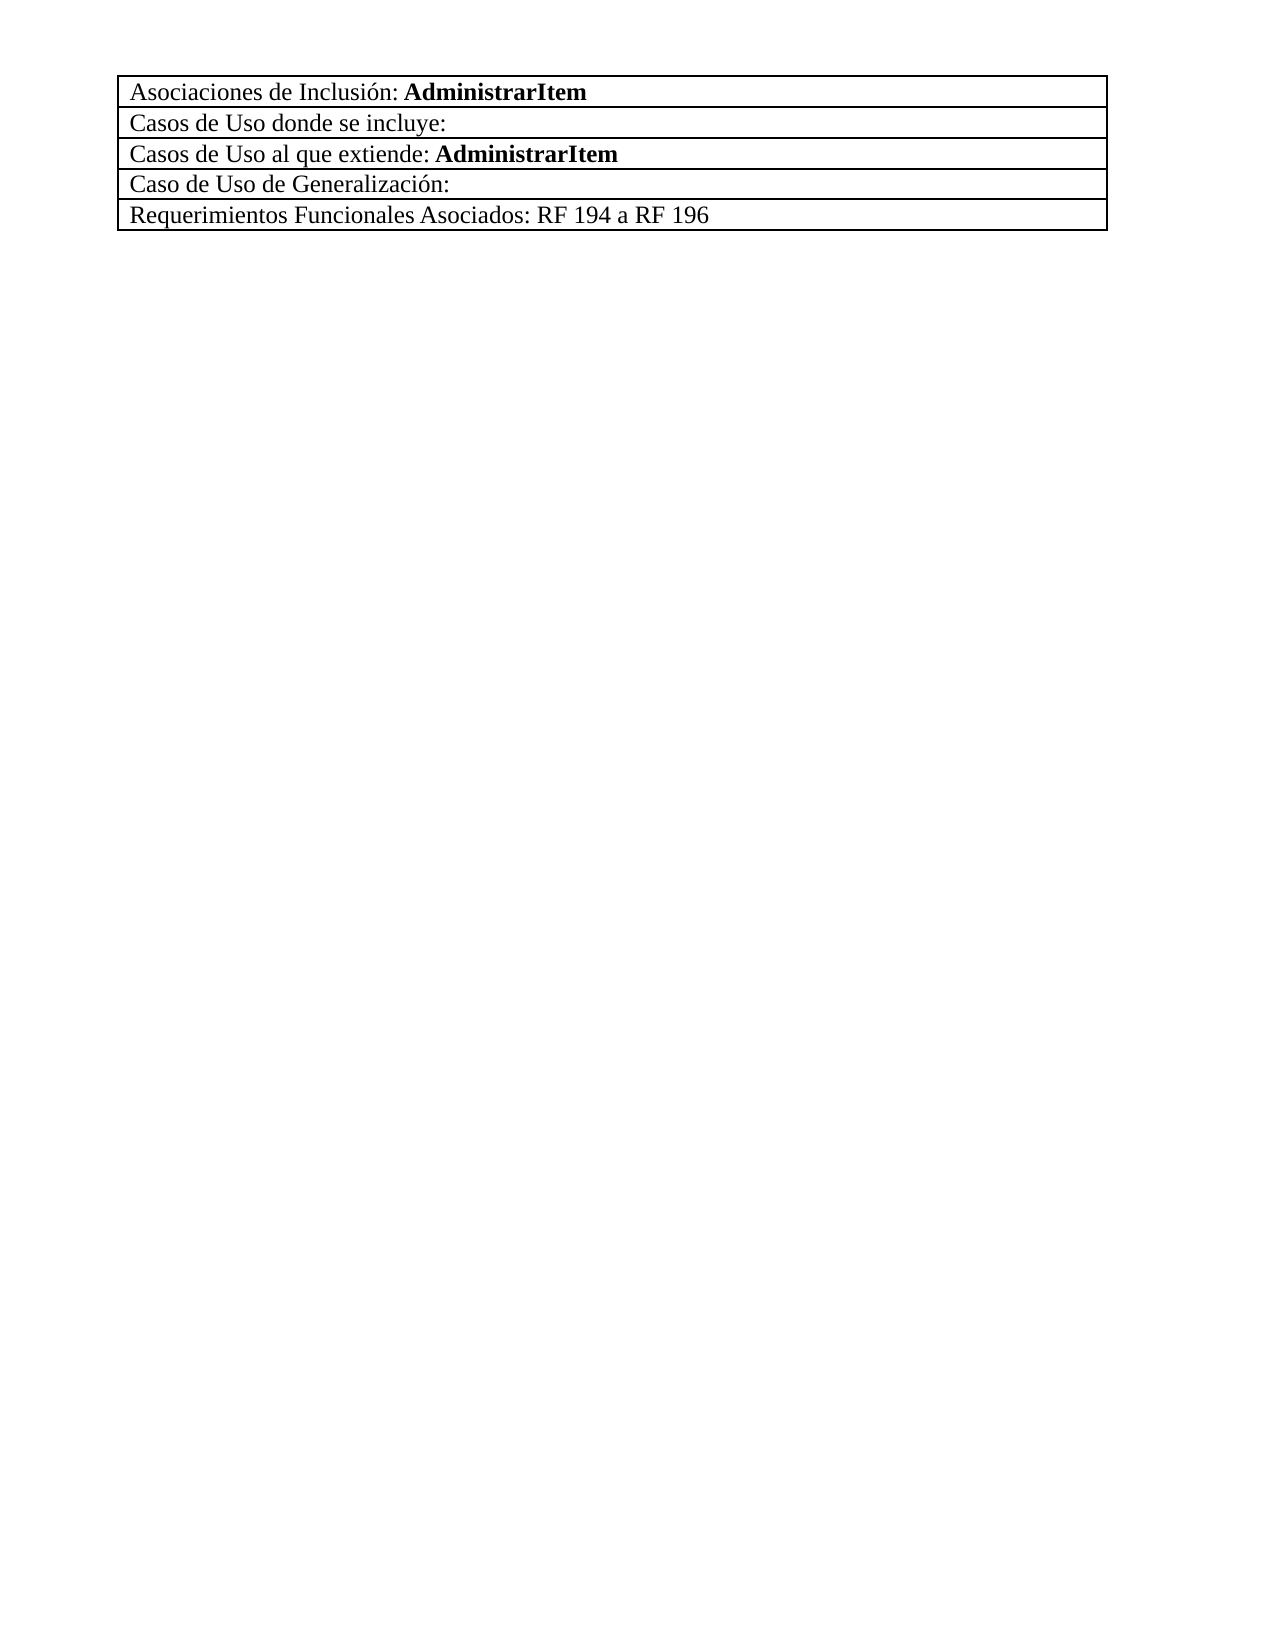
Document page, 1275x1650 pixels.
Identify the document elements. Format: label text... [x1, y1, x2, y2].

table_cell Casos de Uso donde se incluye: [119, 108, 1106, 137]
table_cell Requerimientos Funcionales Asociados: RF 194 a RF 196 [119, 200, 1106, 229]
table_cell Asociaciones de Inclusión: AdministrarItem [119, 77, 1106, 106]
table_cell Casos de Uso al que extiende: AdministrarItem [119, 139, 1106, 167]
table_cell Caso de Uso de Generalización: [119, 170, 1106, 198]
